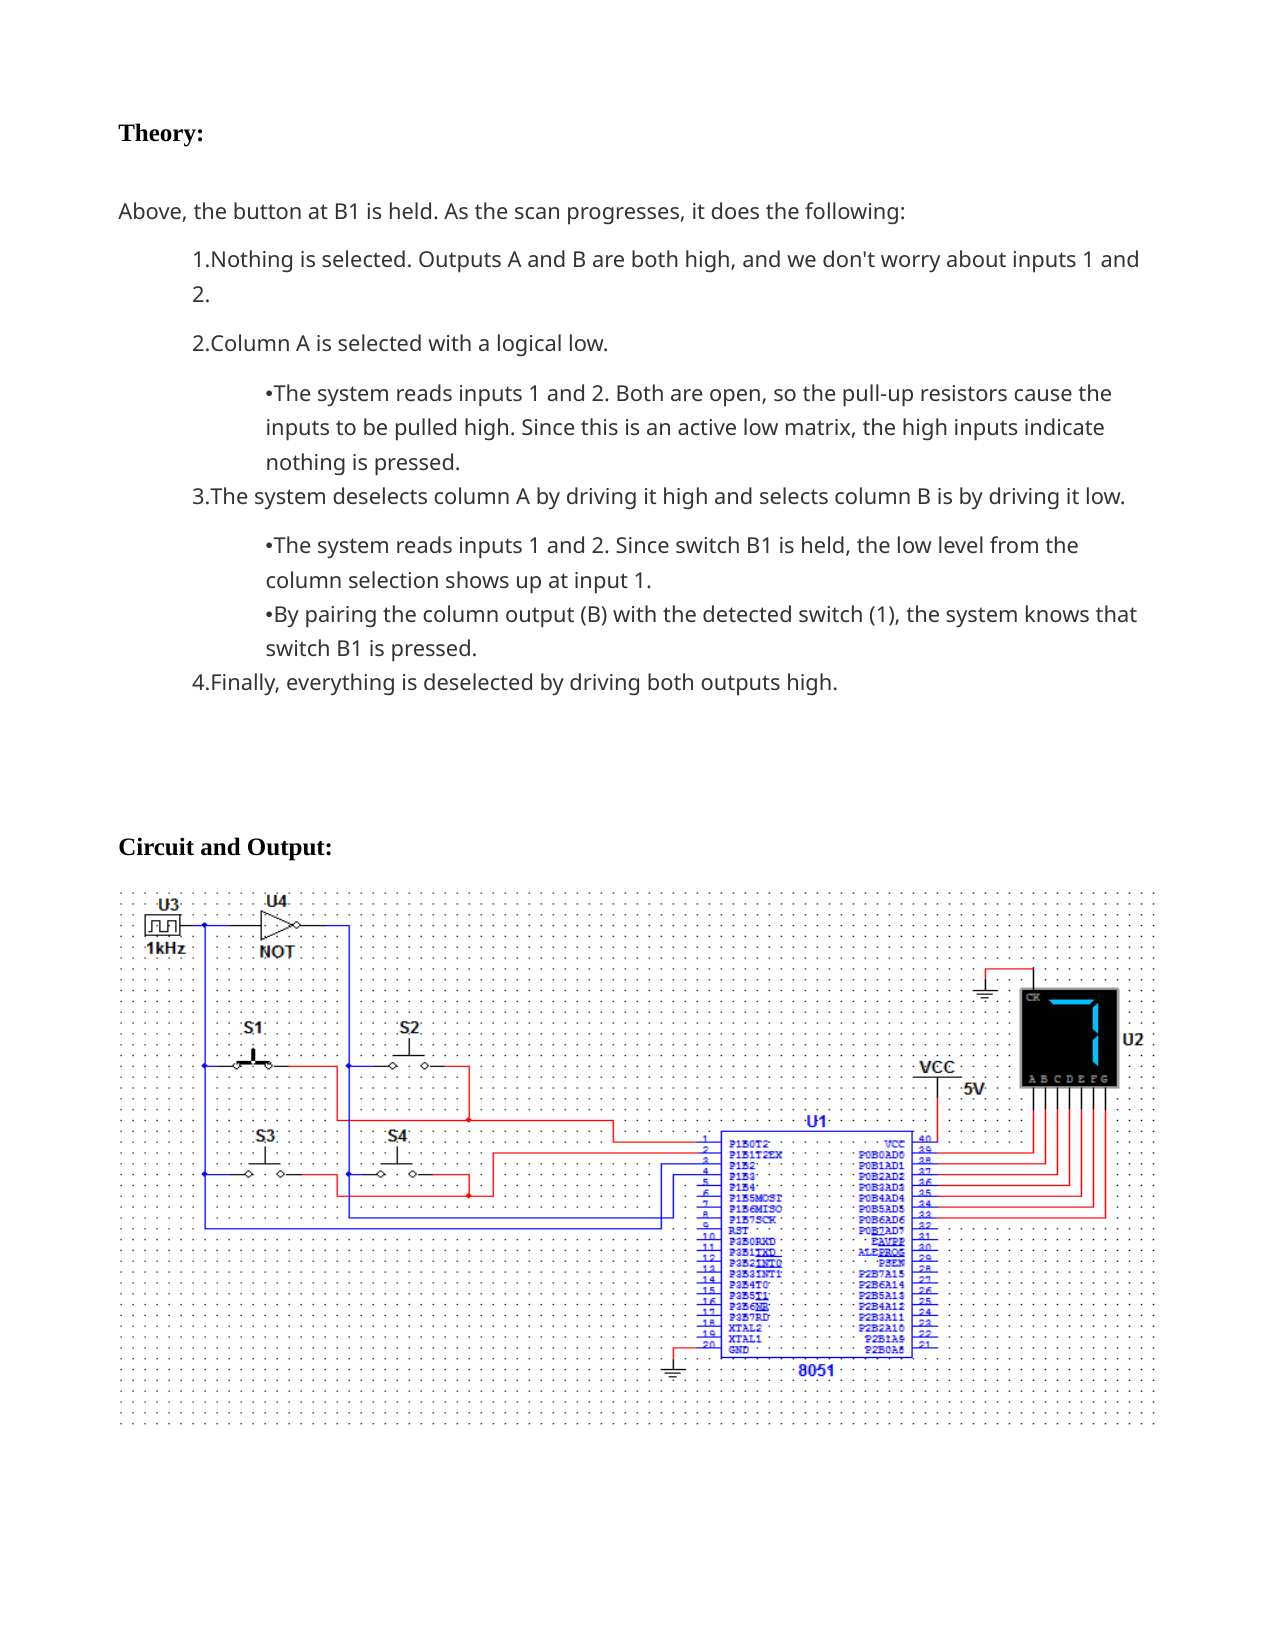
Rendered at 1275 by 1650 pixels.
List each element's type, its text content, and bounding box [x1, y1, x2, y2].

list Finally, everything is deselected by driving both outputs high. [118, 667, 1157, 697]
picture [118, 889, 1157, 1434]
text Above, the button at B1 is held. As the scan progresses, it does the following: [118, 196, 1157, 225]
list By pairing the column output (B) with the detected switch (1), the system knows that switch B1 is pressed. [118, 599, 1157, 663]
list Nothing is selected. Outputs A and B are both high, and we don't worry about inputs 1 and 2. [118, 244, 1157, 308]
text Circuit and Output: [118, 832, 1157, 861]
list Column A is selected with a logical low. [118, 328, 1157, 358]
list The system deselects column A by driving it high and selects column B is by driving it low. [118, 481, 1157, 510]
list The system reads inputs 1 and 2. Both are open, so the pull-up resistors cause the inputs to be pulled high. Since this is an active low matrix, the high inputs indicate nothing is pressed. [118, 378, 1157, 476]
text Theory: [118, 118, 1157, 147]
list The system reads inputs 1 and 2. Since switch B1 is held, the low level from the column selection shows up at input 1. [118, 530, 1157, 594]
